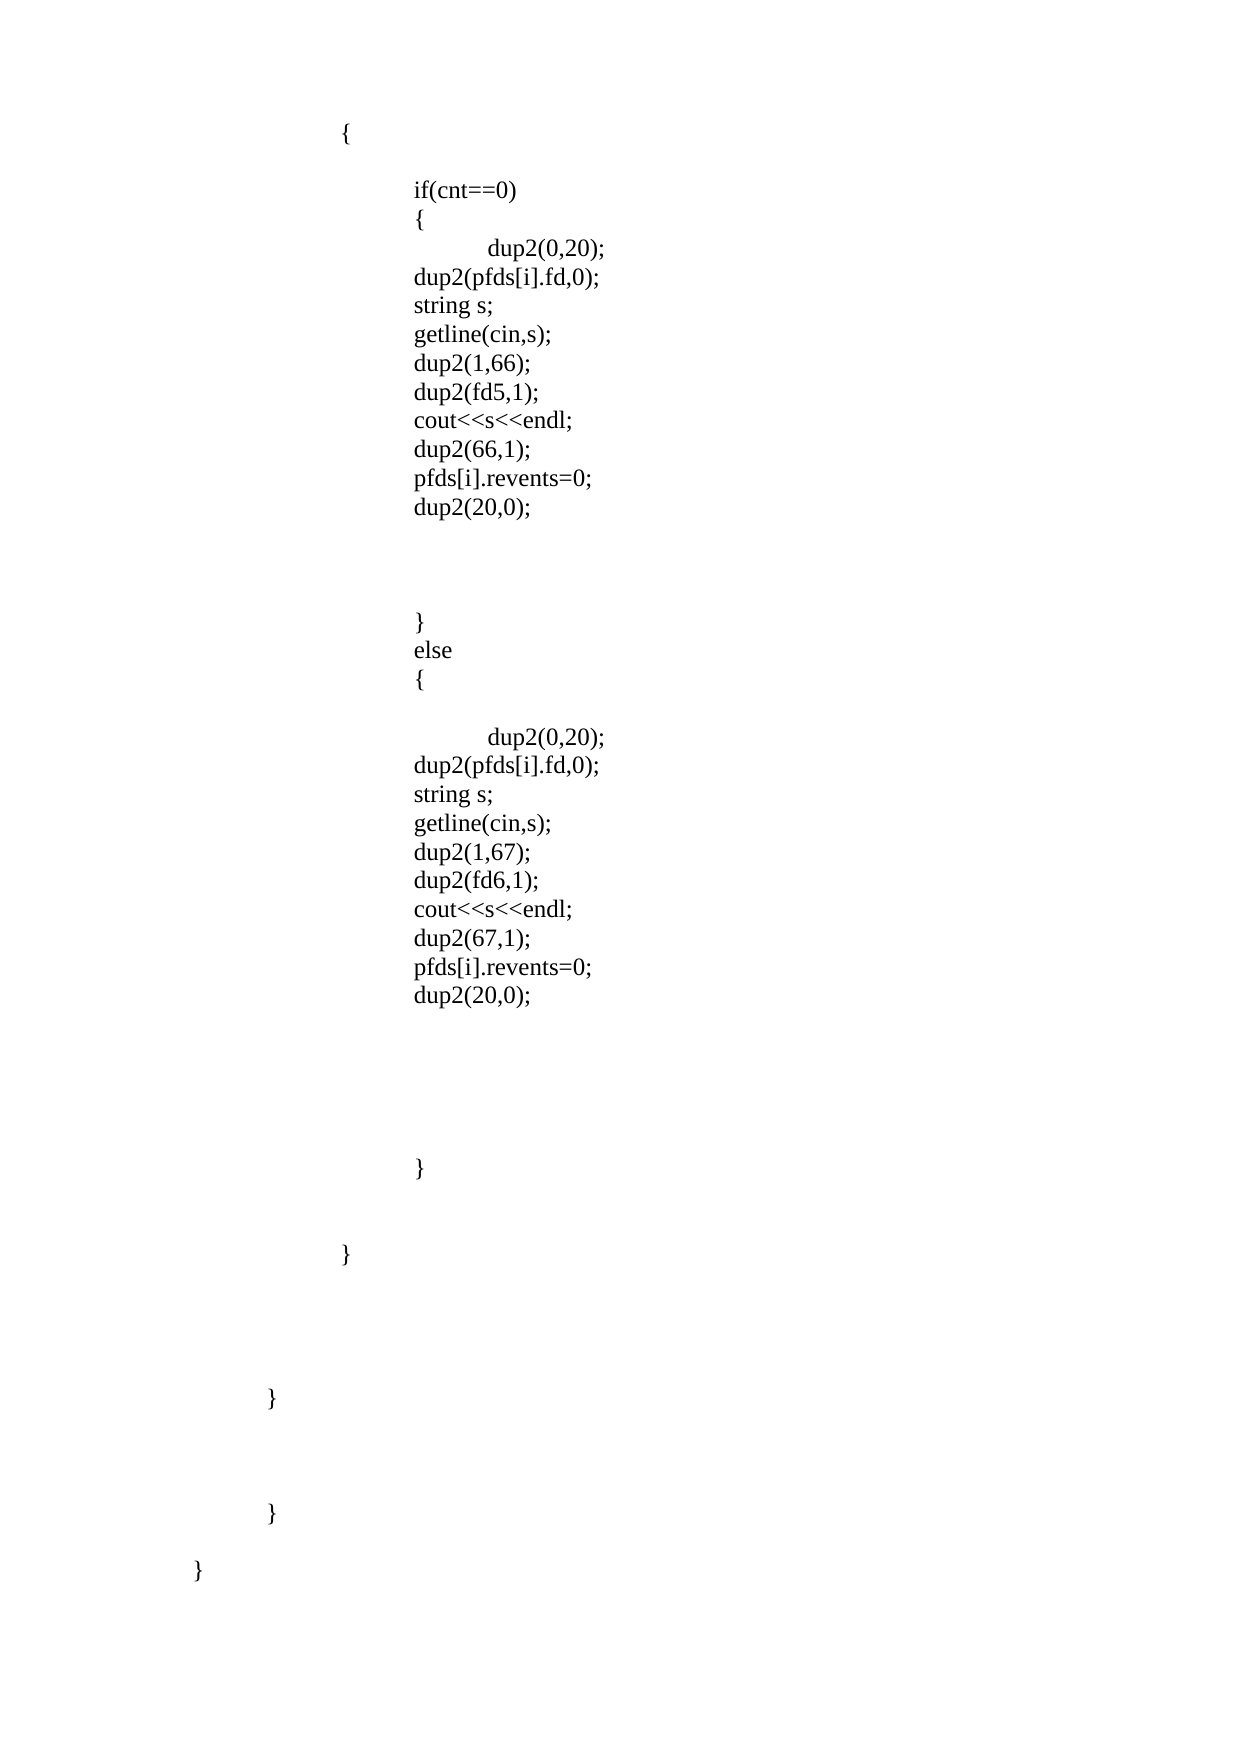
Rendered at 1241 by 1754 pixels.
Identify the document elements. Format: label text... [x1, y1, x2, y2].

text } [118, 1498, 1122, 1527]
text } [118, 607, 1122, 636]
text pfds[i].revents=0; [118, 952, 1122, 981]
text { [118, 204, 1122, 233]
text pfds[i].revents=0; [118, 463, 1122, 492]
text } [118, 1239, 1122, 1268]
text dup2(66,1); [118, 434, 1122, 463]
text { [118, 664, 1122, 693]
text cout<<s<<endl; [118, 894, 1122, 923]
text dup2(pfds[i].fd,0); [118, 262, 1122, 291]
text getline(cin,s); [118, 808, 1122, 837]
text dup2(20,0); [118, 492, 1122, 521]
text else [118, 636, 1122, 664]
text dup2(fd6,1); [118, 866, 1122, 894]
text } [118, 1153, 1122, 1182]
text getline(cin,s); [118, 319, 1122, 348]
text string s; [118, 779, 1122, 808]
text dup2(pfds[i].fd,0); [118, 751, 1122, 779]
text dup2(1,66); [118, 348, 1122, 377]
text } [118, 1556, 1122, 1584]
text dup2(1,67); [118, 837, 1122, 866]
text dup2(fd5,1); [118, 377, 1122, 406]
text cout<<s<<endl; [118, 406, 1122, 434]
text dup2(0,20); [118, 233, 1122, 262]
text string s; [118, 291, 1122, 319]
text dup2(20,0); [118, 981, 1122, 1009]
text { [118, 118, 1122, 147]
text dup2(0,20); [118, 722, 1122, 751]
text } [118, 1383, 1122, 1412]
text dup2(67,1); [118, 923, 1122, 952]
text if(cnt==0) [118, 176, 1122, 204]
